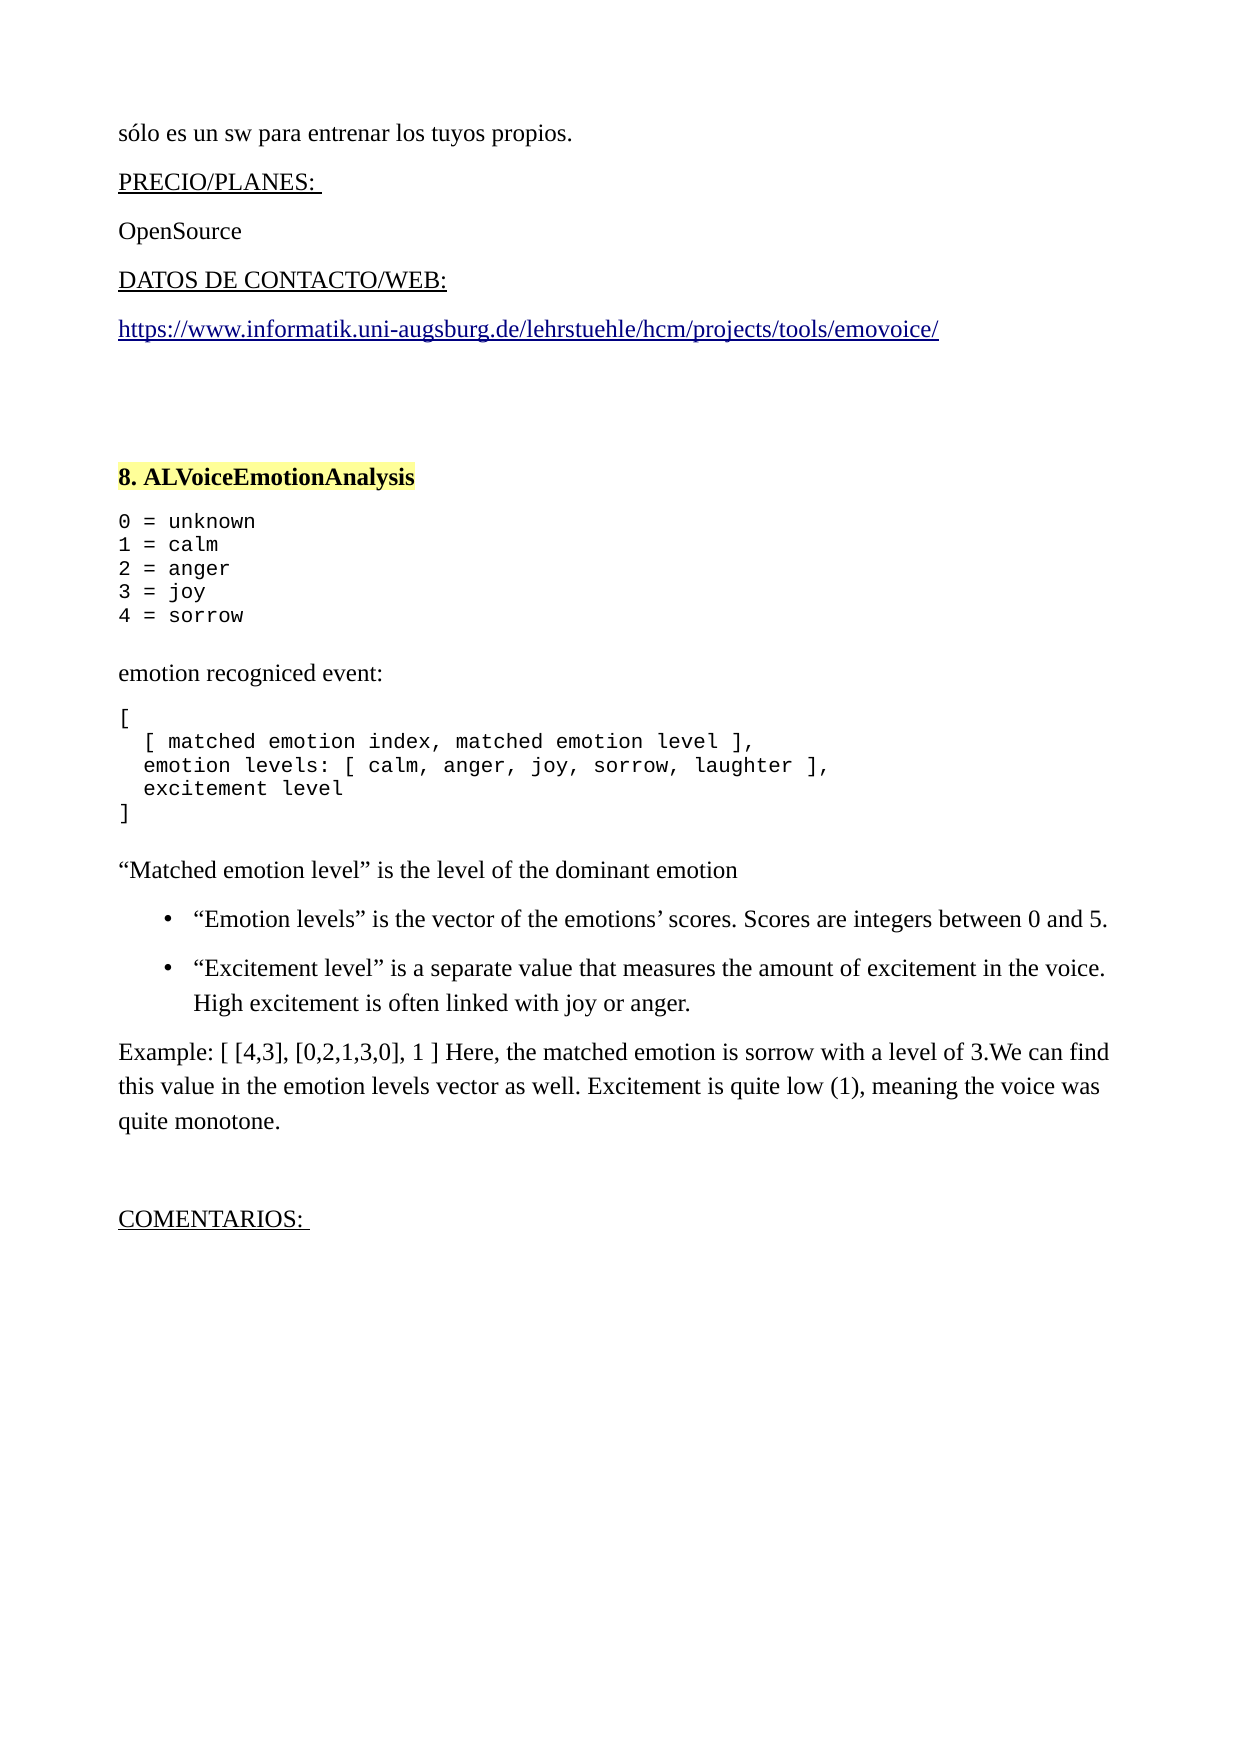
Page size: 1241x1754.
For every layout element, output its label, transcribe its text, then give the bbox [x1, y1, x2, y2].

text 3 = joy [118, 582, 1122, 605]
list “Excitement level” is a separate value that measures the amount of excitement in the voice. High excitement is often linked with joy or anger. [164, 953, 1122, 1016]
text 0 = unknown [118, 511, 1122, 534]
text 4 = sorrow [118, 605, 1122, 629]
text emotion levels: [ calm, anger, joy, sorrow, laughter ], [118, 755, 1122, 778]
text sólo es un sw para entrenar los tuyos propios. [118, 118, 1122, 147]
text PRECIO/PLANES: [118, 167, 1122, 196]
text “Matched emotion level” is the level of the dominant emotion [118, 855, 1122, 884]
text [ [118, 707, 1122, 731]
text 2 = anger [118, 558, 1122, 582]
list “Emotion levels” is the vector of the emotions’ scores. Scores are integers between 0 and 5. [164, 904, 1122, 933]
text COMENTARIOS: [118, 1204, 1122, 1233]
text excitement level [118, 778, 1122, 802]
text OpenSource [118, 216, 1122, 245]
text [ matched emotion index, matched emotion level ], [118, 731, 1122, 755]
text 8. ALVoiceEmotionAnalysis [118, 462, 1122, 490]
text 1 = calm [118, 534, 1122, 558]
text Example: [ [4,3], [0,2,1,3,0], 1 ] Here, the matched emotion is sorrow with a level of 3.We can find this value in the emotion levels vector as well. Excitement is quite low (1), meaning the voice was quite monotone. [118, 1037, 1122, 1134]
text ] [118, 802, 1122, 826]
text DATOS DE CONTACTO/WEB: [118, 265, 1122, 294]
text emotion recogniced event: [118, 658, 1122, 687]
text https://www.informatik.uni-augsburg.de/lehrstuehle/hcm/projects/tools/emovoice/ [118, 314, 1122, 343]
